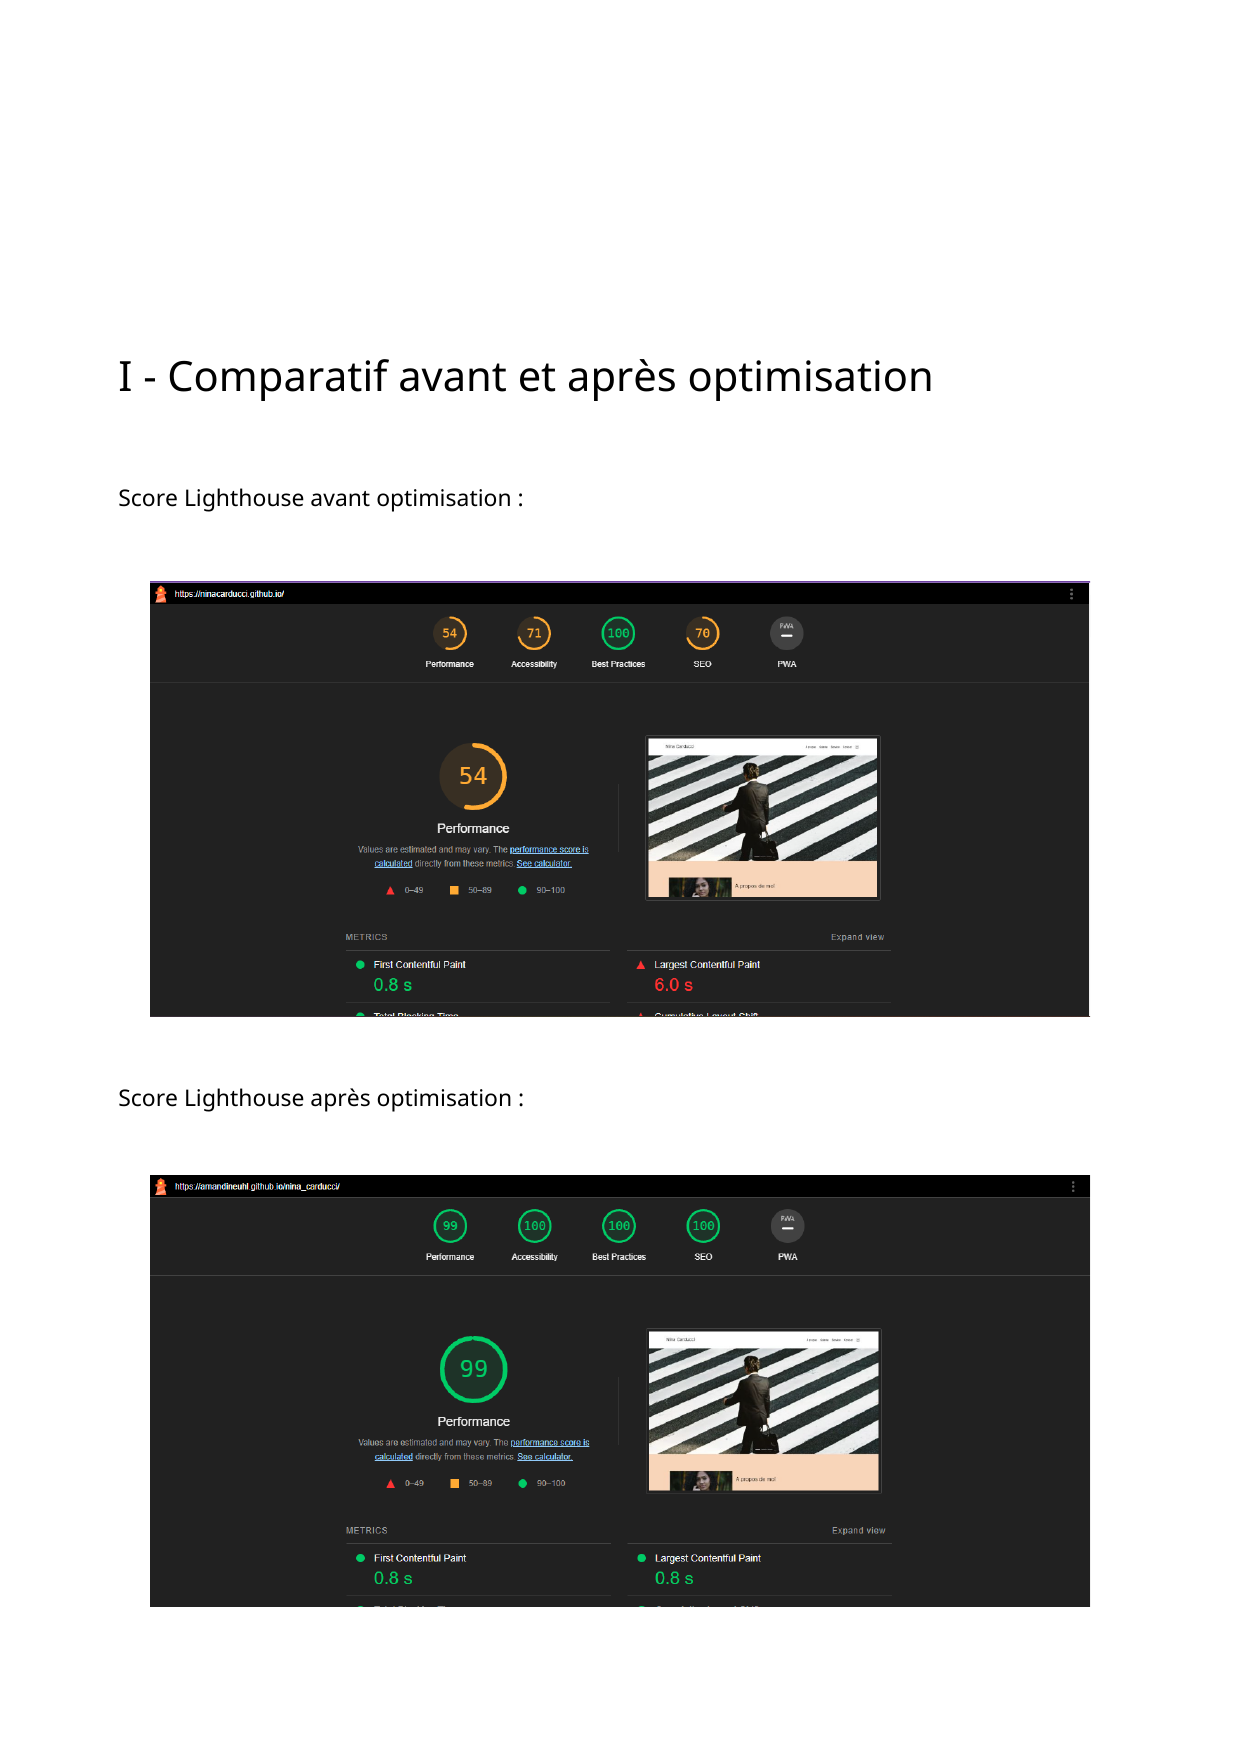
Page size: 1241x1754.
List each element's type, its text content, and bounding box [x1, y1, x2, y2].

text Score Lighthouse après optimisation : [118, 1082, 1122, 1113]
picture [150, 581, 1091, 1017]
picture [150, 1175, 1091, 1607]
subtitle I - Comparatif avant et après optimisation [118, 347, 1122, 404]
text Score Lighthouse avant optimisation : [118, 482, 1122, 513]
